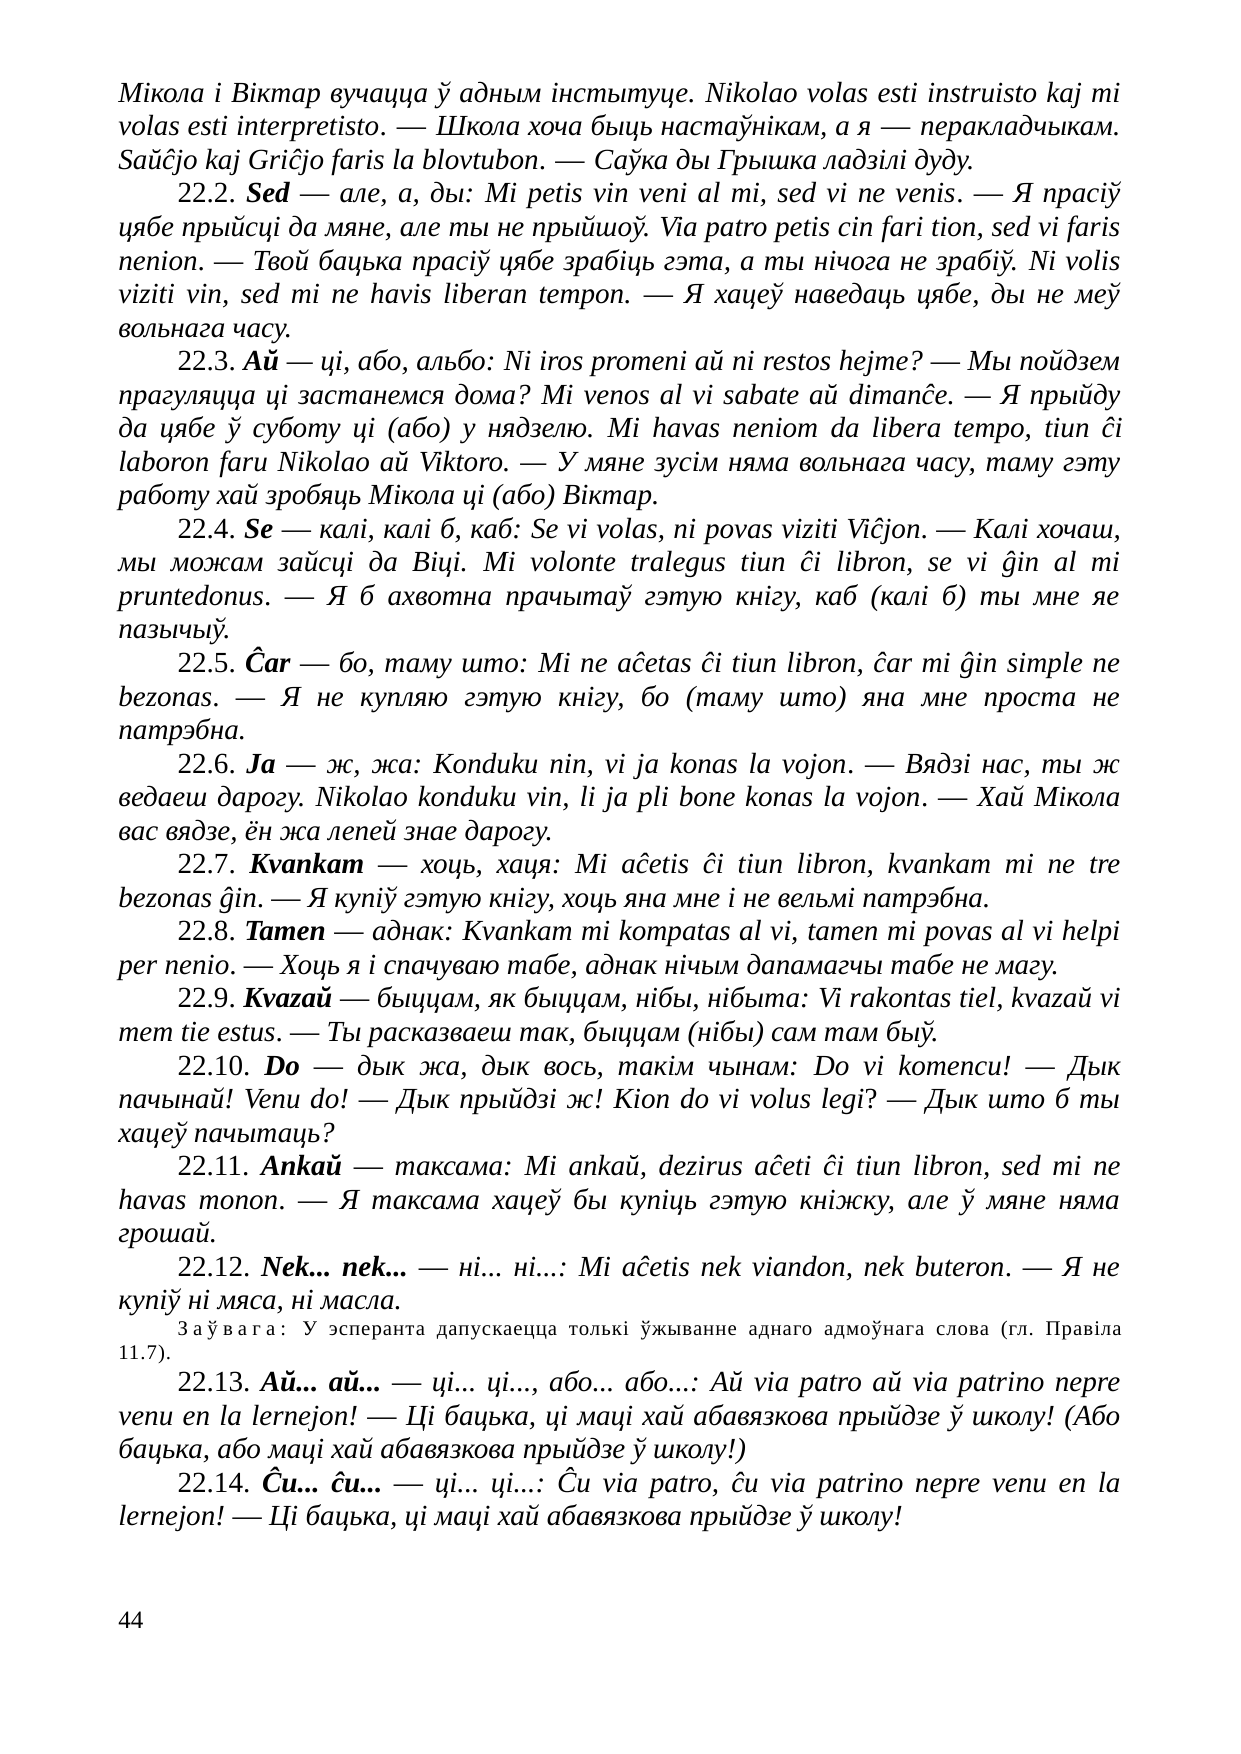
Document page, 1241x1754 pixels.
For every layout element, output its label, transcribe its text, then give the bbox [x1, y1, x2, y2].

text 22.13. Aŭ... aŭ... — ці... ці..., або... або...: Aŭ via patro aŭ via patrino nepre venu en la lernejon! — Ці бацька, ці маці хай абавязкова прыйдзе ў школу! (Або бацька, або маці хай абавязкова прыйдзе ў школу!) [118, 1364, 1123, 1465]
text 22.8. Tamen — аднак: Kvankam mi kompatas al vi, tamen mi povas al vi helpi per nenio. — Хоць я і спачуваю табе, аднак нічым дапамагчы табе не магу. [118, 913, 1123, 981]
text 22.12. Nek... nek... — ні... ні...: Mi aĉetis nek viandon, nek buteron. — Я не купіў ні мяса, ні масла. [118, 1249, 1123, 1316]
text Мікола і Віктар вучацца ў адным інстытуце. Nikolao volas esti instruisto kaj mi volas esti interpretisto. — Школа хоча быць настаўнікам, а я — перакладчыкам. Saŭĉjo kaj Griĉjo faris la blovtubon. — Саўка ды Грышка ладзілі дуду. [118, 75, 1123, 176]
text 22.9. Kvazaŭ — быццам, як быццам, нібы, нібыта: Vi rakontas tiel, kvazaŭ vi mem tie estus. — Ты расказваеш так, быццам (нібы) сам там быў. [118, 981, 1123, 1048]
text 22.6. Ja — ж, жа: Konduku nin, vi ja konas la vojon. — Вядзі нас, ты ж ведаеш дарогу. Nikolao konduku vin, li ja pli bone konas la vojon. — Хай Мікола вас вядзе, ён жа лепей знае дарогу. [118, 746, 1123, 846]
text 22.2. Sed — але, а, ды: Mi petis vin veni al mi, sed vi ne venis. — Я прасіў цябе прыйсці да мяне, але ты не прыйшоў. Via patro petis cin fari tion, sed vi faris nenion. — Твой бацька прасіў цябе зрабіць гэта, а ты нічога не зрабіў. Ni volis viziti vin, sed mi ne havis liberan tempon. — Я хацеў наведаць цябе, ды не меў вольнага часу. [118, 176, 1123, 343]
text 22.4. Se — калі, калі б, каб: Se vi volas, ni povas viziti Viĉjon. — Калі хочаш, мы можам зайсці да Віці. Mi volonte tralegus tiun ĉi libron, se vi ĝin al mi pruntedonus. — Я б ахвотна прачытаў гэтую кнігу, каб (калі б) ты мне яе пазычыў. [118, 511, 1123, 645]
text 22.14. Ĉu... ĉu... — ці... ці...: Ĉu via patro, ĉu via patrino nepre venu en la lernejon! — Ці бацька, ці маці хай абавязкова прыйдзе ў школу! [118, 1465, 1123, 1532]
text 22.10. Do — дык жа, дык вось, такім чынам: Do vi komencu! — Дык пачынай! Venu do! — Дык прыйдзі ж! Kion do vi volus legi? — Дык што б ты хацеў пачытаць? [118, 1048, 1123, 1148]
text 22.3. Aŭ — ці, або, альбо: Ni iros promeni aŭ ni restos hejme? — Мы пойдзем прагуляцца ці застанемся дома? Mi venos al vi sabate aŭ dimanĉe. — Я прыйду да цябе ў суботу ці (або) у нядзелю. Mi havas neniom da libera tempo, tiun ĉi laboron faru Nikolao aŭ Viktoro. — У мяне зусім няма вольнага часу, таму гэту работу хай зробяць Мікола ці (або) Віктар. [118, 343, 1123, 511]
text 22.11. Ankaŭ — таксама: Mi ankaŭ, dezirus aĉeti ĉi tiun libron, sed mi ne havas monon. — Я таксама хацеў бы купіць гэтую кніжку, але ў мяне няма грошай. [118, 1148, 1123, 1249]
text 22.5. Ĉar — бо, таму што: Mi ne aĉetas ĉi tiun libron, ĉar mi ĝin simple ne bezonas. — Я не купляю гэтую кнігу, бо (таму што) яна мне проста не патрэбна. [118, 645, 1123, 746]
text 22.7. Kvankam — хоць, хаця: Mi aĉetis ĉi tiun libron, kvankam mi ne tre bezonas ĝin. — Я купіў гэтую кнігу, хоць яна мне і не вельмі патрэбна. [118, 846, 1123, 913]
text Заўвага: У эсперанта дапускаецца толькі ўжыванне аднаго адмоўнага слова (гл. Правіла 11.7). [118, 1316, 1123, 1364]
